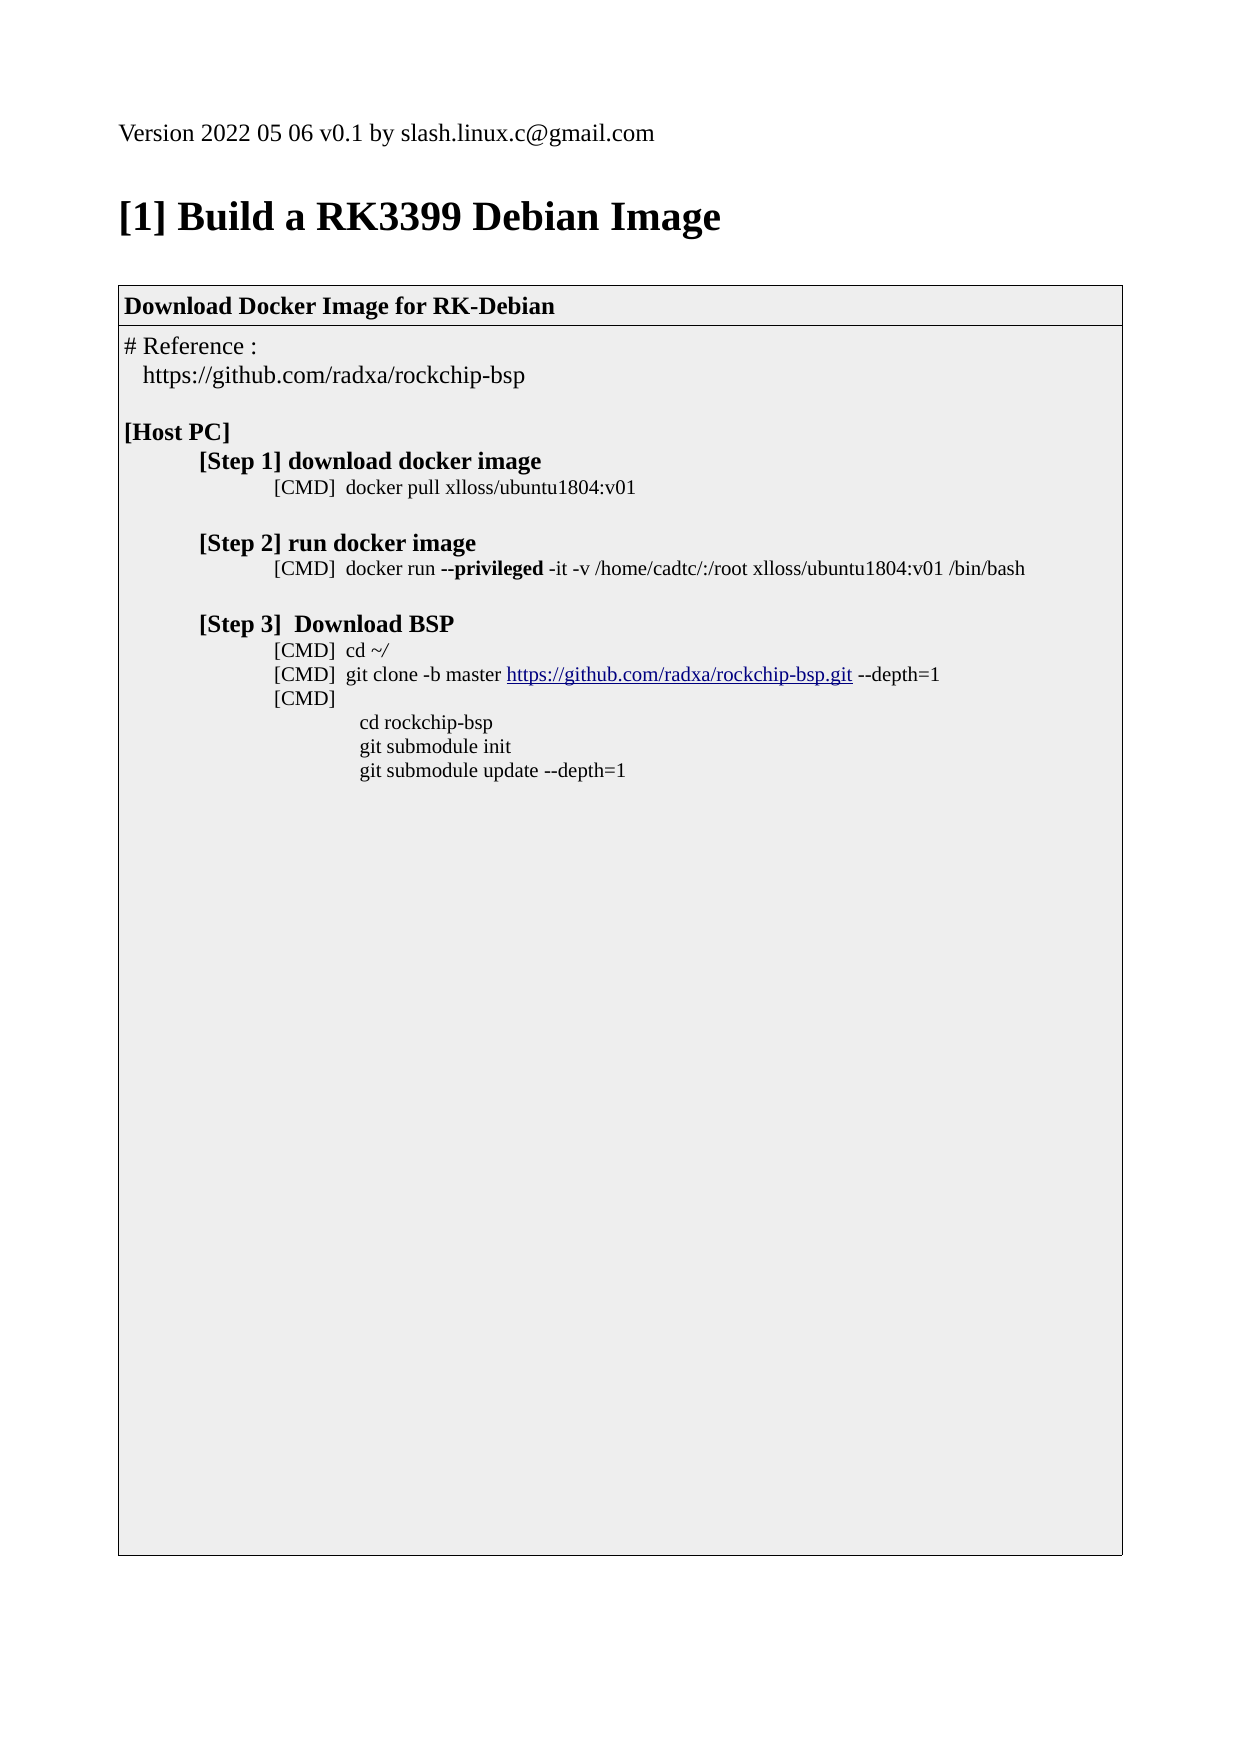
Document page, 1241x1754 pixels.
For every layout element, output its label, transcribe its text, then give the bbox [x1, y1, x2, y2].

table_cell # Reference : https://github.com/radxa/rockchip-bsp [Host PC] [Step 1] download docker image [CMD] docker pull xlloss/ubuntu1804:v01 [Step 2] run docker image [CMD] docker run --privileged -it -v /home/cadtc/:/root xlloss/ubuntu1804:v01 /bin/bash [Step 3] Download BSP [CMD] cd ~/ [CMD] git clone -b master https://github.com/radxa/rockchip-bsp.git --depth=1 [CMD] cd rockchip-bsp git submodule init git submodule update --depth=1 [119, 326, 1122, 1555]
table_header Download Docker Image for RK-Debian [119, 286, 1122, 325]
subtitle [1] Build a RK3399 Debian Image [118, 191, 1122, 272]
